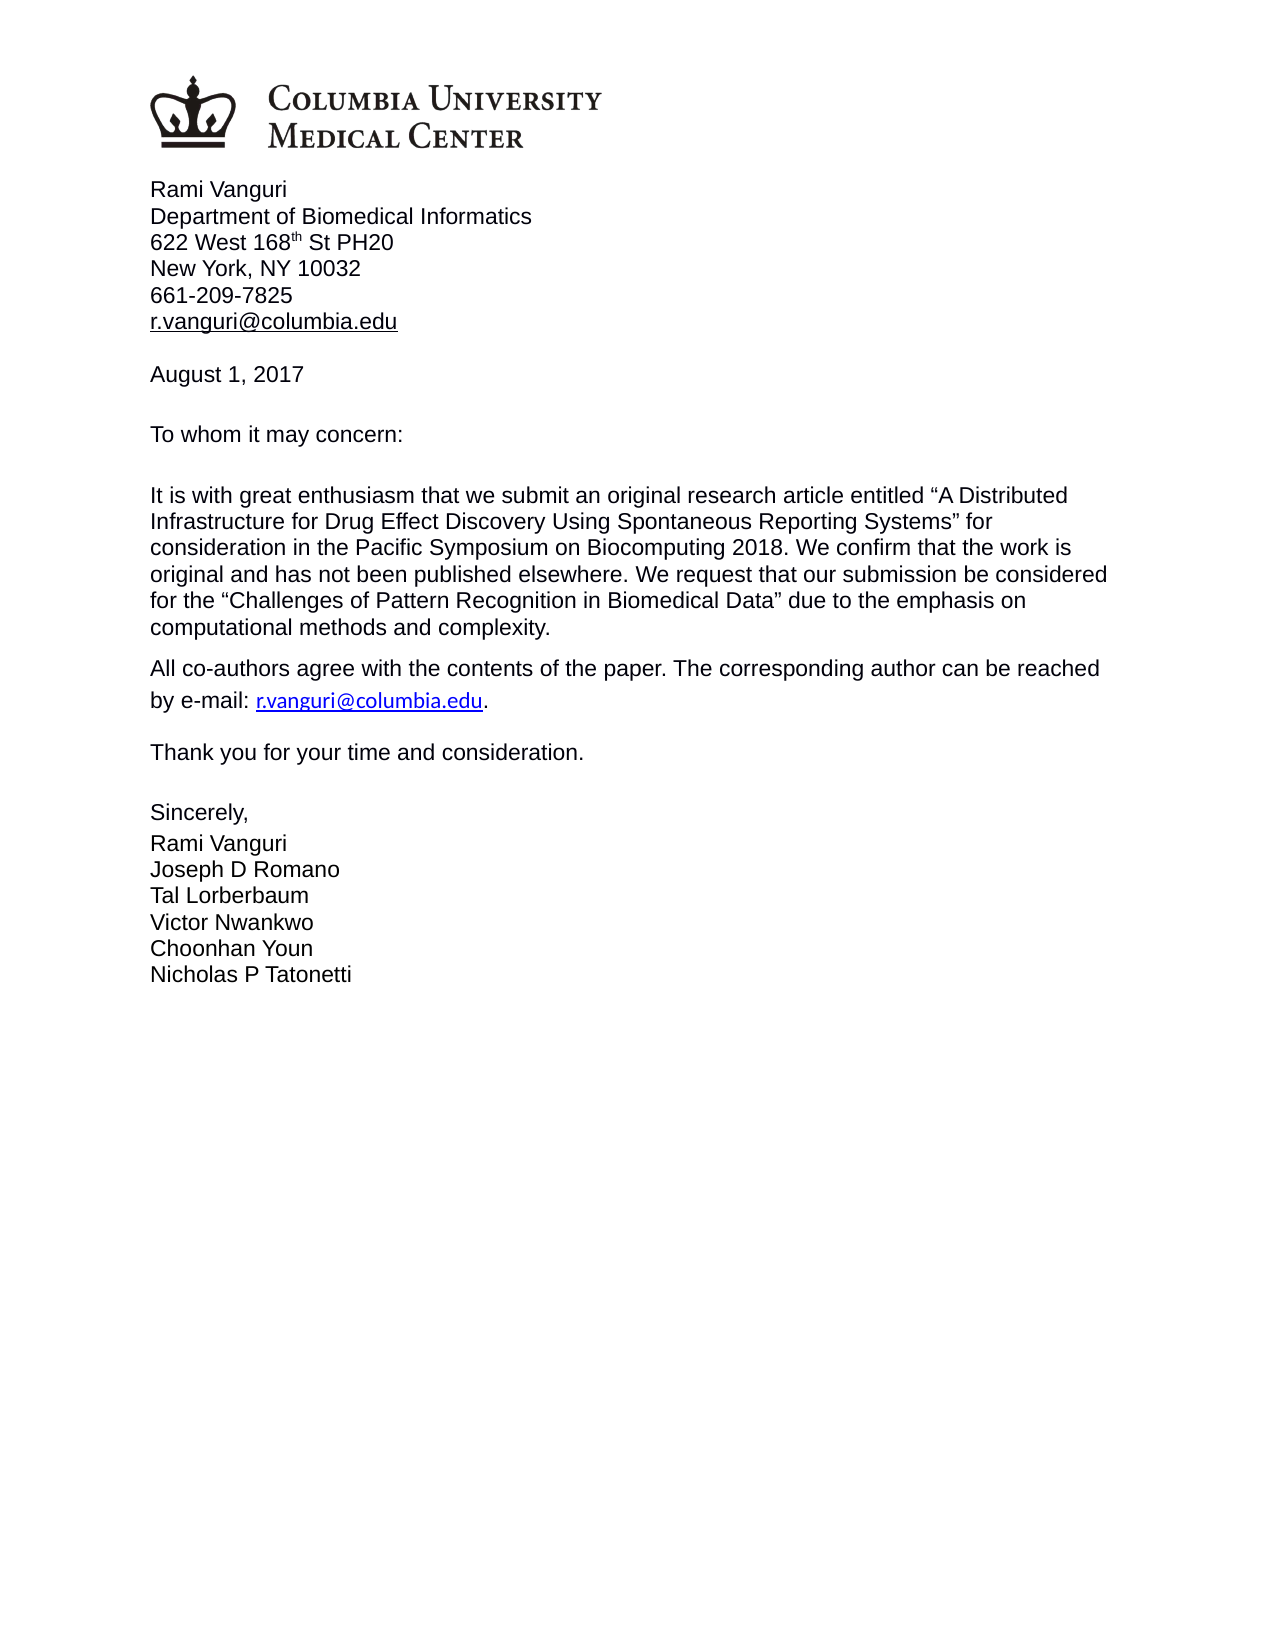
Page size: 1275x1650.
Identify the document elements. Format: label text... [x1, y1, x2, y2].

text To whom it may concern: [150, 421, 1125, 448]
title It is with great enthusiasm that we submit an original research article entitled “A Distributed Infrastructure for Drug Effect Discovery Using Spontaneous Reporting Systems” for consideration in the Pacific Symposium on Biocomputing 2018. We confirm that the work is original and has not been published elsewhere. We request that our submission be considered for the “Challenges of Pattern Recognition in Biomedical Data” due to the emphasis on computational methods and complexity. [150, 482, 1125, 640]
text Thank you for your time and consideration. [150, 739, 1125, 765]
text New York, NY 10032 [150, 255, 1125, 282]
text r.vanguri@columbia.edu [150, 308, 1125, 334]
text Choonhan Youn [150, 935, 1125, 961]
text Nicholas P Tatonetti [150, 961, 1125, 988]
text 661-209-7825 [150, 282, 1125, 308]
text Rami Vanguri [150, 829, 1125, 856]
picture [150, 75, 603, 150]
text Department of Biomedical Informatics [150, 203, 1125, 229]
text Rami Vanguri [150, 176, 1125, 203]
text Victor Nwankwo [150, 909, 1125, 935]
text Sincerely, [150, 799, 1125, 826]
text Joseph D Romano [150, 856, 1125, 882]
text 622 West 168th St PH20 [150, 229, 1125, 255]
text All co-authors agree with the contents of the paper. The corresponding author can be reached by e-mail: r.vanguri@columbia.edu. [150, 655, 1125, 714]
text August 1, 2017 [150, 361, 1125, 387]
text Tal Lorberbaum [150, 882, 1125, 909]
